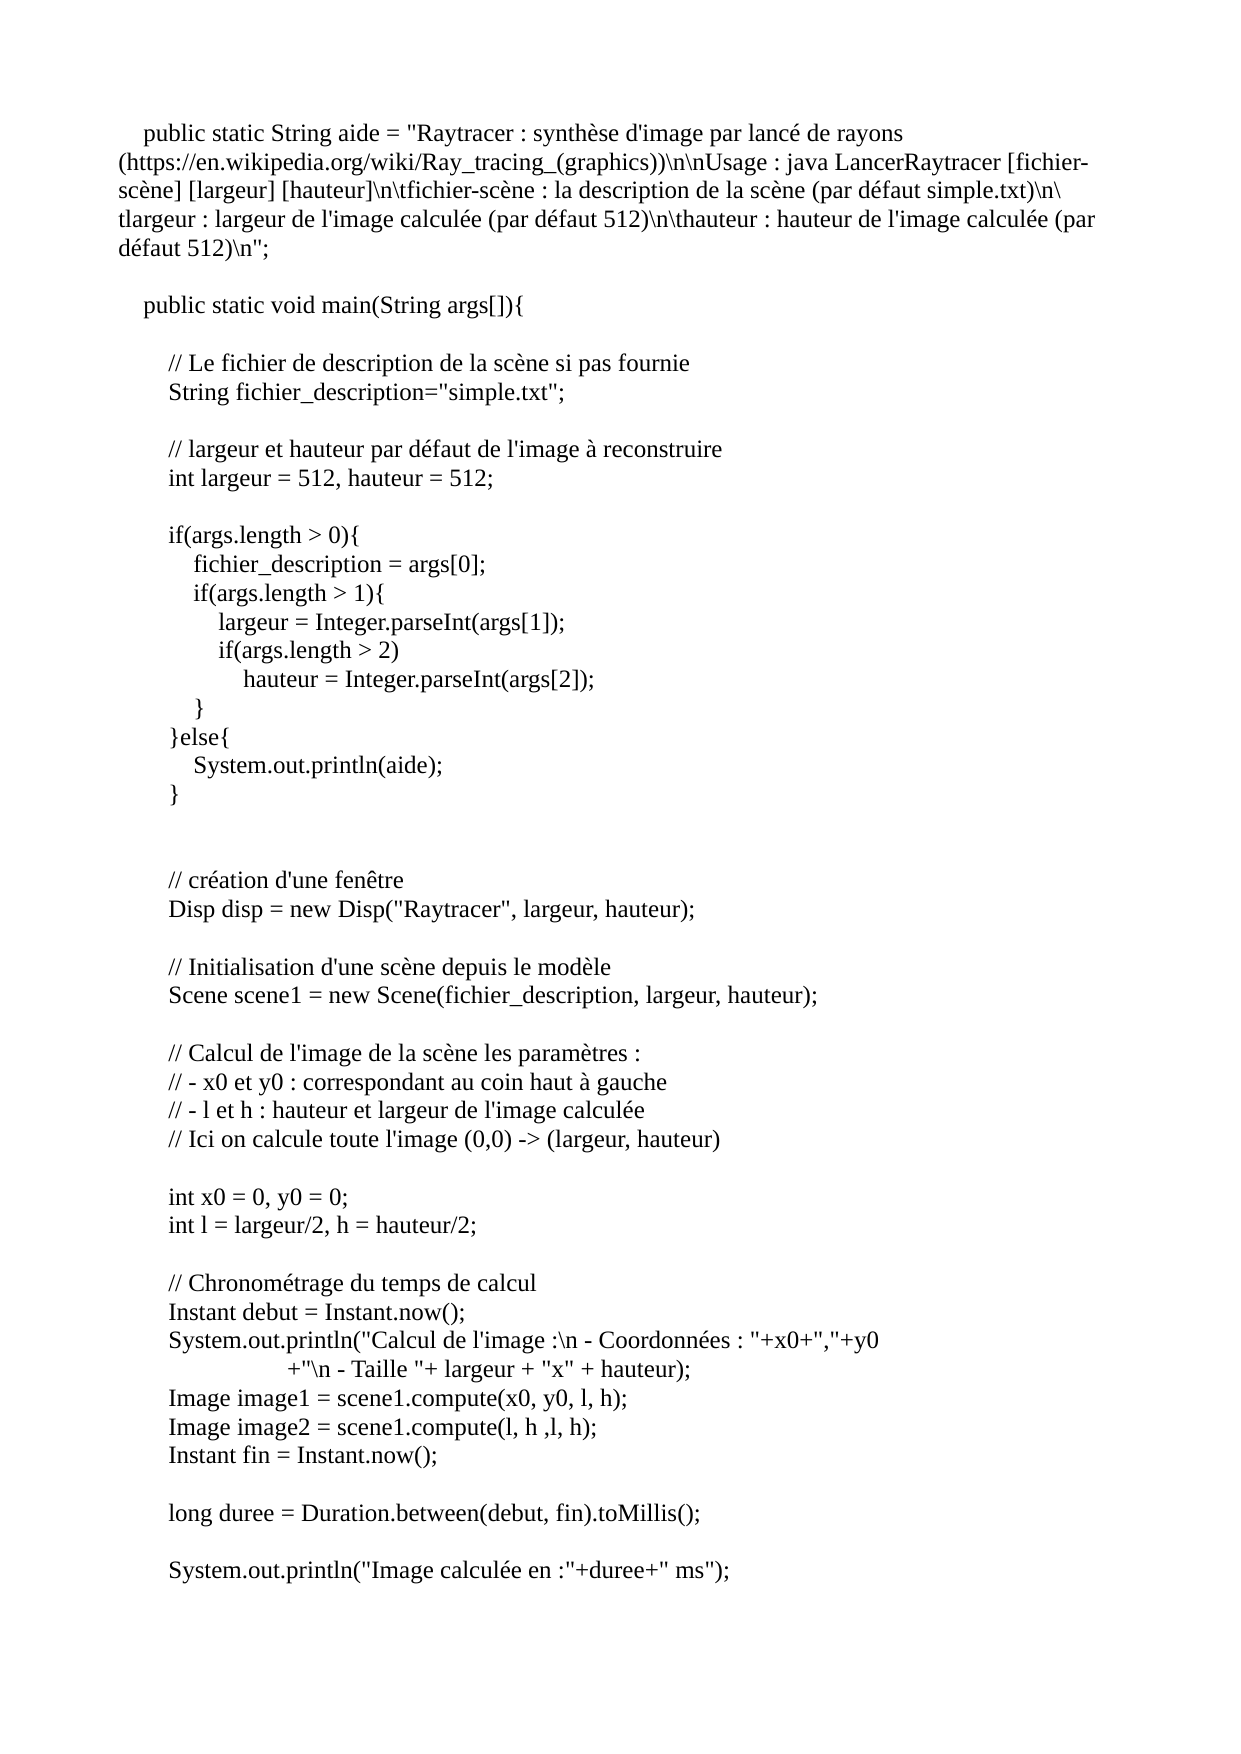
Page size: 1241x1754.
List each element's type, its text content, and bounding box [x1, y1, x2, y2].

text } [118, 779, 1122, 808]
text fichier_description = args[0]; [118, 549, 1122, 578]
text System.out.println(aide); [118, 751, 1122, 779]
text if(args.length > 2) [118, 636, 1122, 664]
text public static String aide = "Raytracer : synthèse d'image par lancé de rayons (https://en.wikipedia.org/wiki/Ray_tracing_(graphics))\n\nUsage : java LancerRaytracer [fichier-scène] [largeur] [hauteur]\n\tfichier-scène : la description de la scène (par défaut simple.txt)\n\tlargeur : largeur de l'image calculée (par défaut 512)\n\thauteur : hauteur de l'image calculée (par défaut 512)\n"; [118, 118, 1122, 262]
text int largeur = 512, hauteur = 512; [118, 463, 1122, 492]
text String fichier_description="simple.txt"; [118, 377, 1122, 406]
text Scene scene1 = new Scene(fichier_description, largeur, hauteur); [118, 981, 1122, 1009]
text // - l et h : hauteur et largeur de l'image calculée [118, 1096, 1122, 1124]
text // Ici on calcule toute l'image (0,0) -> (largeur, hauteur) [118, 1124, 1122, 1153]
text }else{ [118, 722, 1122, 751]
text if(args.length > 1){ [118, 578, 1122, 607]
text long duree = Duration.between(debut, fin).toMillis(); [118, 1498, 1122, 1527]
text } [118, 693, 1122, 722]
text if(args.length > 0){ [118, 521, 1122, 549]
text largeur = Integer.parseInt(args[1]); [118, 607, 1122, 636]
text System.out.println("Calcul de l'image :\n - Coordonnées : "+x0+","+y0 [118, 1326, 1122, 1354]
text System.out.println("Image calculée en :"+duree+" ms"); [118, 1556, 1122, 1584]
text +"\n - Taille "+ largeur + "x" + hauteur); [118, 1354, 1122, 1383]
text Disp disp = new Disp("Raytracer", largeur, hauteur); [118, 894, 1122, 923]
text // - x0 et y0 : correspondant au coin haut à gauche [118, 1067, 1122, 1096]
text // largeur et hauteur par défaut de l'image à reconstruire [118, 434, 1122, 463]
text // Le fichier de description de la scène si pas fournie [118, 348, 1122, 377]
text // Initialisation d'une scène depuis le modèle [118, 952, 1122, 981]
text // Chronométrage du temps de calcul [118, 1268, 1122, 1297]
text Image image2 = scene1.compute(l, h ,l, h); [118, 1412, 1122, 1441]
text hauteur = Integer.parseInt(args[2]); [118, 664, 1122, 693]
text // création d'une fenêtre [118, 866, 1122, 894]
text int l = largeur/2, h = hauteur/2; [118, 1211, 1122, 1239]
text public static void main(String args[]){ [118, 291, 1122, 319]
text int x0 = 0, y0 = 0; [118, 1182, 1122, 1211]
text Instant fin = Instant.now(); [118, 1441, 1122, 1469]
text Instant debut = Instant.now(); [118, 1297, 1122, 1326]
text // Calcul de l'image de la scène les paramètres : [118, 1038, 1122, 1067]
text Image image1 = scene1.compute(x0, y0, l, h); [118, 1383, 1122, 1412]
